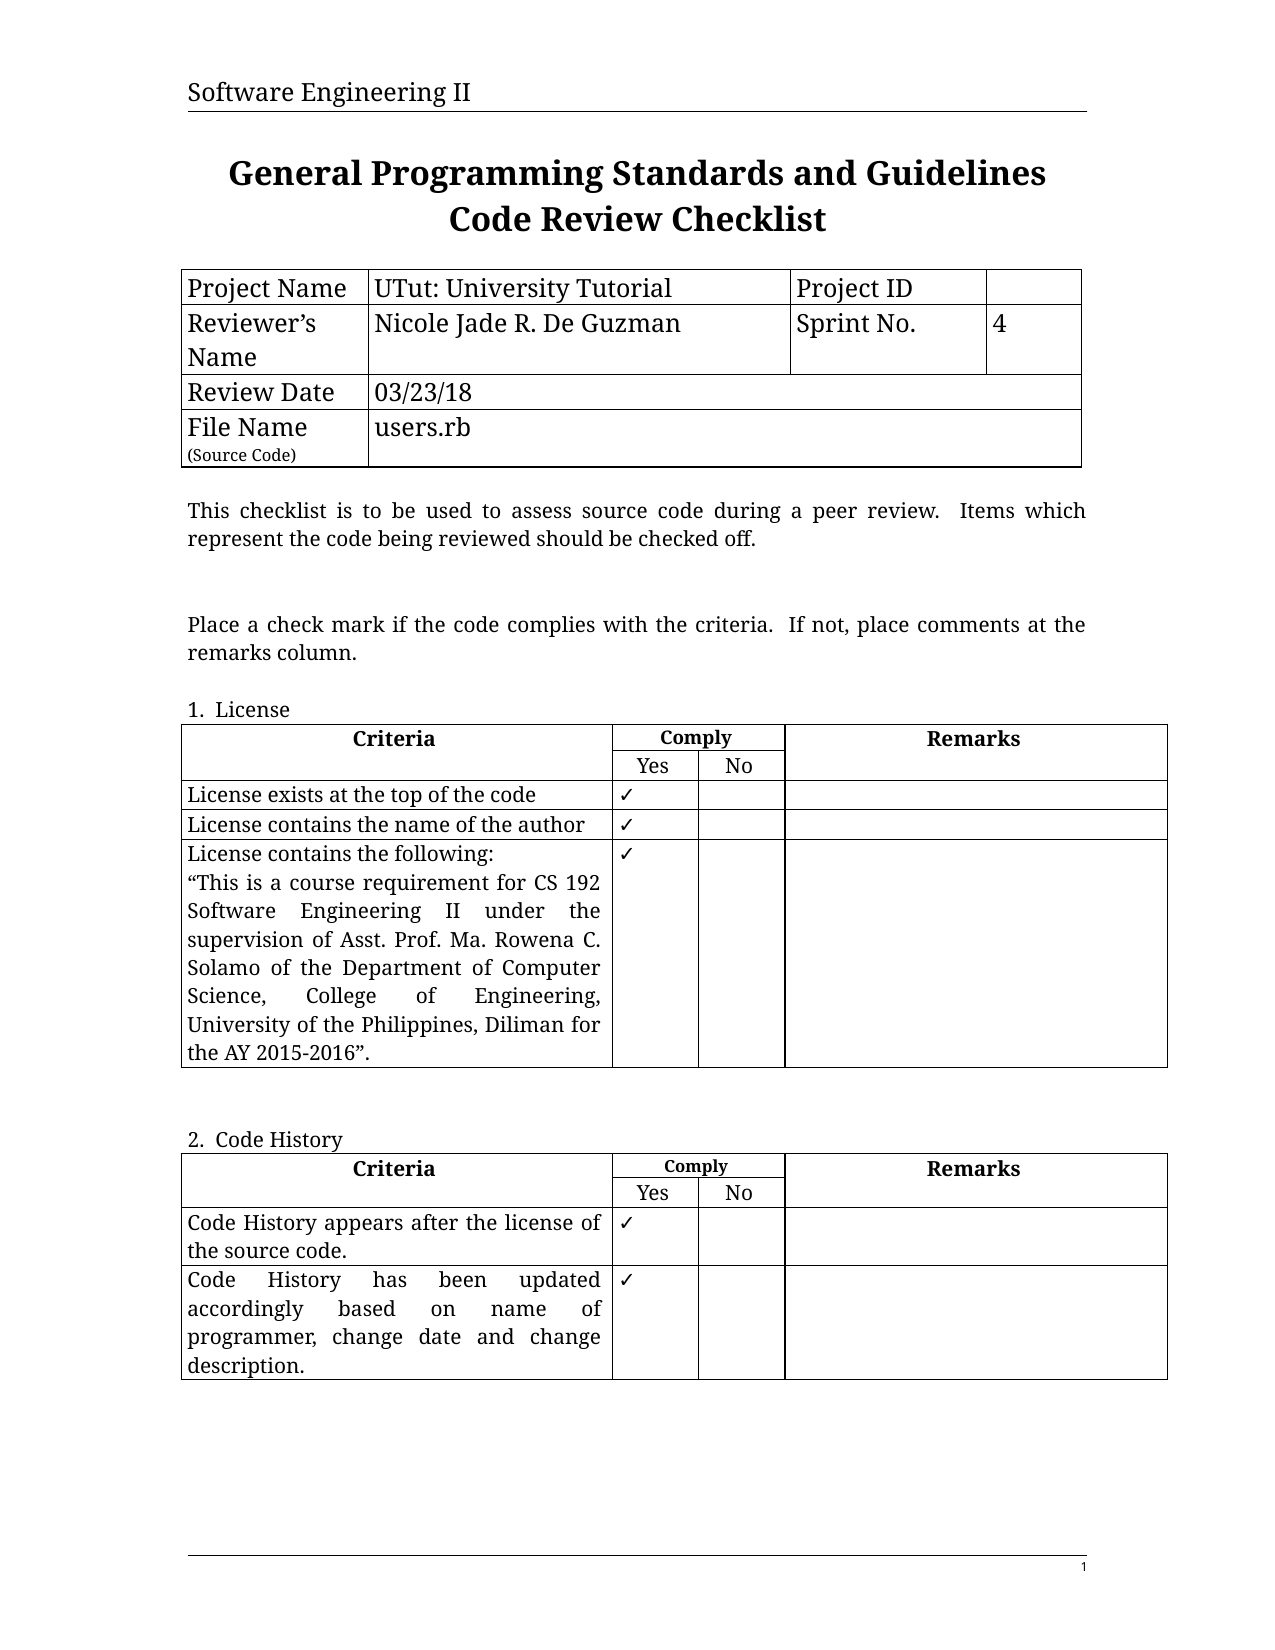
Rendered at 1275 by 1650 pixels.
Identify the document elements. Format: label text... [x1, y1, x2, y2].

table_header Remarks [786, 1154, 1167, 1207]
table_cell [1156, 810, 1167, 838]
table_cell [786, 781, 791, 809]
table_cell [786, 810, 791, 838]
table_cell Reviewer’s Name [357, 305, 368, 373]
table_cell File Name (Source Code) [357, 410, 368, 466]
table_cell 4 [987, 305, 1081, 373]
text Place a check mark if the code complies with the criteria. If not, place comments at the remarks column. [187, 610, 1087, 667]
table_header Comply [774, 1154, 784, 1177]
table_cell ✓ [613, 840, 698, 1067]
table_cell 03/23/18 [1070, 375, 1081, 409]
table_cell [699, 1266, 784, 1379]
table_cell [774, 781, 784, 809]
table_cell [699, 810, 704, 838]
table_cell Yes [687, 751, 698, 779]
table_cell [786, 1208, 1167, 1264]
table_cell No [774, 751, 784, 779]
table_header Project ID [976, 270, 986, 304]
table_cell ✓ [613, 1266, 698, 1379]
table_cell ✓ [687, 781, 698, 809]
table_cell No [699, 751, 704, 779]
table_cell ✓ [687, 810, 698, 838]
table_header Criteria [182, 1154, 612, 1207]
table_cell 03/23/18 [369, 375, 374, 409]
table_cell [699, 781, 704, 809]
table_cell [699, 1208, 784, 1264]
text 2. Code History [187, 1125, 1087, 1153]
table_header Remarks [786, 725, 1167, 779]
table_cell users.rb [369, 410, 1081, 466]
text General Programming Standards and Guidelines Code Review Checklist [187, 150, 1087, 241]
table_cell [786, 1266, 1167, 1379]
text This checklist is to be used to assess source code during a peer review. Items which represent the code being reviewed should be checked off. [187, 496, 1087, 553]
table_cell [1156, 781, 1167, 809]
text 1. License [187, 695, 1087, 723]
table_cell Sprint No. [791, 305, 986, 373]
table_header Project Name [357, 270, 368, 304]
table_header Comply [613, 725, 618, 750]
table_header [1070, 270, 1081, 304]
table_cell ✓ [613, 810, 618, 838]
table_header Comply [774, 725, 784, 750]
table_cell [699, 840, 784, 1067]
table_cell No [774, 1178, 784, 1207]
table_cell Yes [687, 1178, 698, 1207]
table_cell Yes [613, 1178, 618, 1207]
table_cell Nicole Jade R. De Guzman [369, 305, 790, 373]
table_cell ✓ [613, 1208, 698, 1264]
table_cell Yes [613, 751, 618, 779]
table_cell No [699, 1178, 704, 1207]
table_cell [786, 840, 1167, 1067]
table_cell Review Date [357, 375, 368, 409]
table_cell ✓ [613, 781, 618, 809]
table_header [987, 270, 992, 304]
table_cell Reviewer’s Name [182, 305, 187, 373]
table_header Criteria [182, 725, 612, 779]
table_cell [774, 810, 784, 838]
